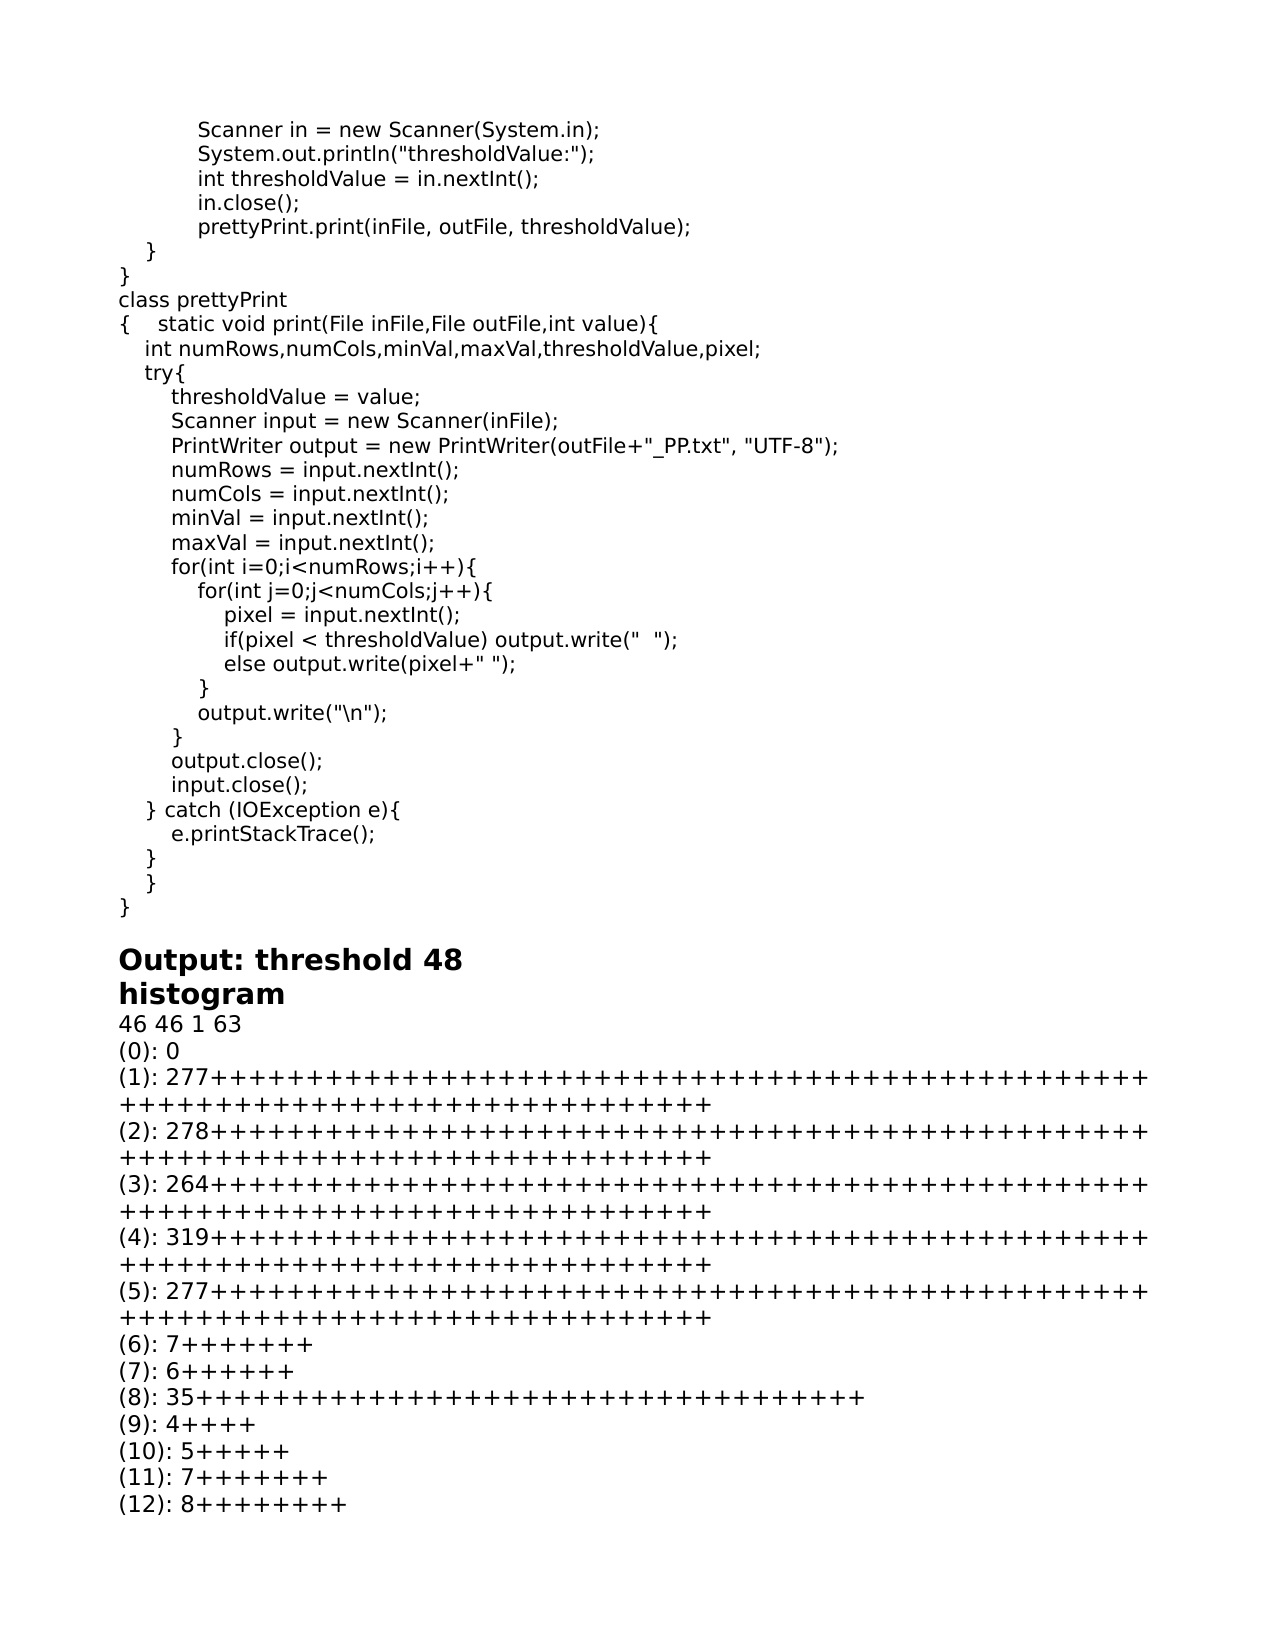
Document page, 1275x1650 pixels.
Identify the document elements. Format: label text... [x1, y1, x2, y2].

text (6): 7+++++++ [118, 1331, 1157, 1358]
text pixel = input.nextInt(); [118, 603, 1157, 628]
text class prettyPrint [118, 288, 1157, 312]
text prettyPrint.print(inFile, outFile, thresholdValue); [118, 215, 1157, 239]
text (11): 7+++++++ [118, 1464, 1157, 1491]
text Output: threshold 48 [118, 943, 1157, 977]
text for(int j=0;j<numCols;j++){ [118, 579, 1157, 603]
text try{ [118, 361, 1157, 385]
text } [118, 895, 1157, 919]
text (9): 4++++ [118, 1411, 1157, 1438]
text (8): 35+++++++++++++++++++++++++++++++++++ [118, 1384, 1157, 1411]
text System.out.println("thresholdValue:"); [118, 142, 1157, 167]
text maxVal = input.nextInt(); [118, 531, 1157, 555]
text } [118, 871, 1157, 895]
text output.write("\n"); [118, 701, 1157, 725]
text output.close(); [118, 749, 1157, 773]
text (10): 5+++++ [118, 1438, 1157, 1464]
text } [118, 264, 1157, 288]
text Scanner input = new Scanner(inFile); [118, 409, 1157, 434]
text } [118, 846, 1157, 871]
text (2): 278++++++++++++++++++++++++++++++++++++++++++++++++++++++++++++++++++++++++++++++++ [118, 1118, 1157, 1171]
text for(int i=0;i<numRows;i++){ [118, 555, 1157, 579]
text } [118, 725, 1157, 749]
text int thresholdValue = in.nextInt(); [118, 167, 1157, 191]
text numRows = input.nextInt(); [118, 458, 1157, 482]
text (12): 8++++++++ [118, 1491, 1157, 1518]
text numCols = input.nextInt(); [118, 482, 1157, 506]
text (4): 319++++++++++++++++++++++++++++++++++++++++++++++++++++++++++++++++++++++++++++++++ [118, 1224, 1157, 1278]
text int numRows,numCols,minVal,maxVal,thresholdValue,pixel; [118, 337, 1157, 361]
text PrintWriter output = new PrintWriter(outFile+"_PP.txt", "UTF-8"); [118, 434, 1157, 458]
text (5): 277++++++++++++++++++++++++++++++++++++++++++++++++++++++++++++++++++++++++++++++++ [118, 1278, 1157, 1331]
text } [118, 239, 1157, 264]
text (0): 0 [118, 1038, 1157, 1064]
text e.printStackTrace(); [118, 822, 1157, 846]
text 46 46 1 63 [118, 1011, 1157, 1038]
text input.close(); [118, 773, 1157, 798]
text histogram [118, 977, 1157, 1011]
text Scanner in = new Scanner(System.in); [118, 118, 1157, 142]
text (1): 277++++++++++++++++++++++++++++++++++++++++++++++++++++++++++++++++++++++++++++++++ [118, 1064, 1157, 1118]
text (7): 6++++++ [118, 1358, 1157, 1384]
text { static void print(File inFile,File outFile,int value){ [118, 312, 1157, 337]
text in.close(); [118, 191, 1157, 215]
text (3): 264++++++++++++++++++++++++++++++++++++++++++++++++++++++++++++++++++++++++++++++++ [118, 1171, 1157, 1224]
text thresholdValue = value; [118, 385, 1157, 409]
text } [118, 676, 1157, 701]
text else output.write(pixel+" "); [118, 652, 1157, 676]
text if(pixel < thresholdValue) output.write(" "); [118, 628, 1157, 652]
text minVal = input.nextInt(); [118, 506, 1157, 531]
text } catch (IOException e){ [118, 798, 1157, 822]
